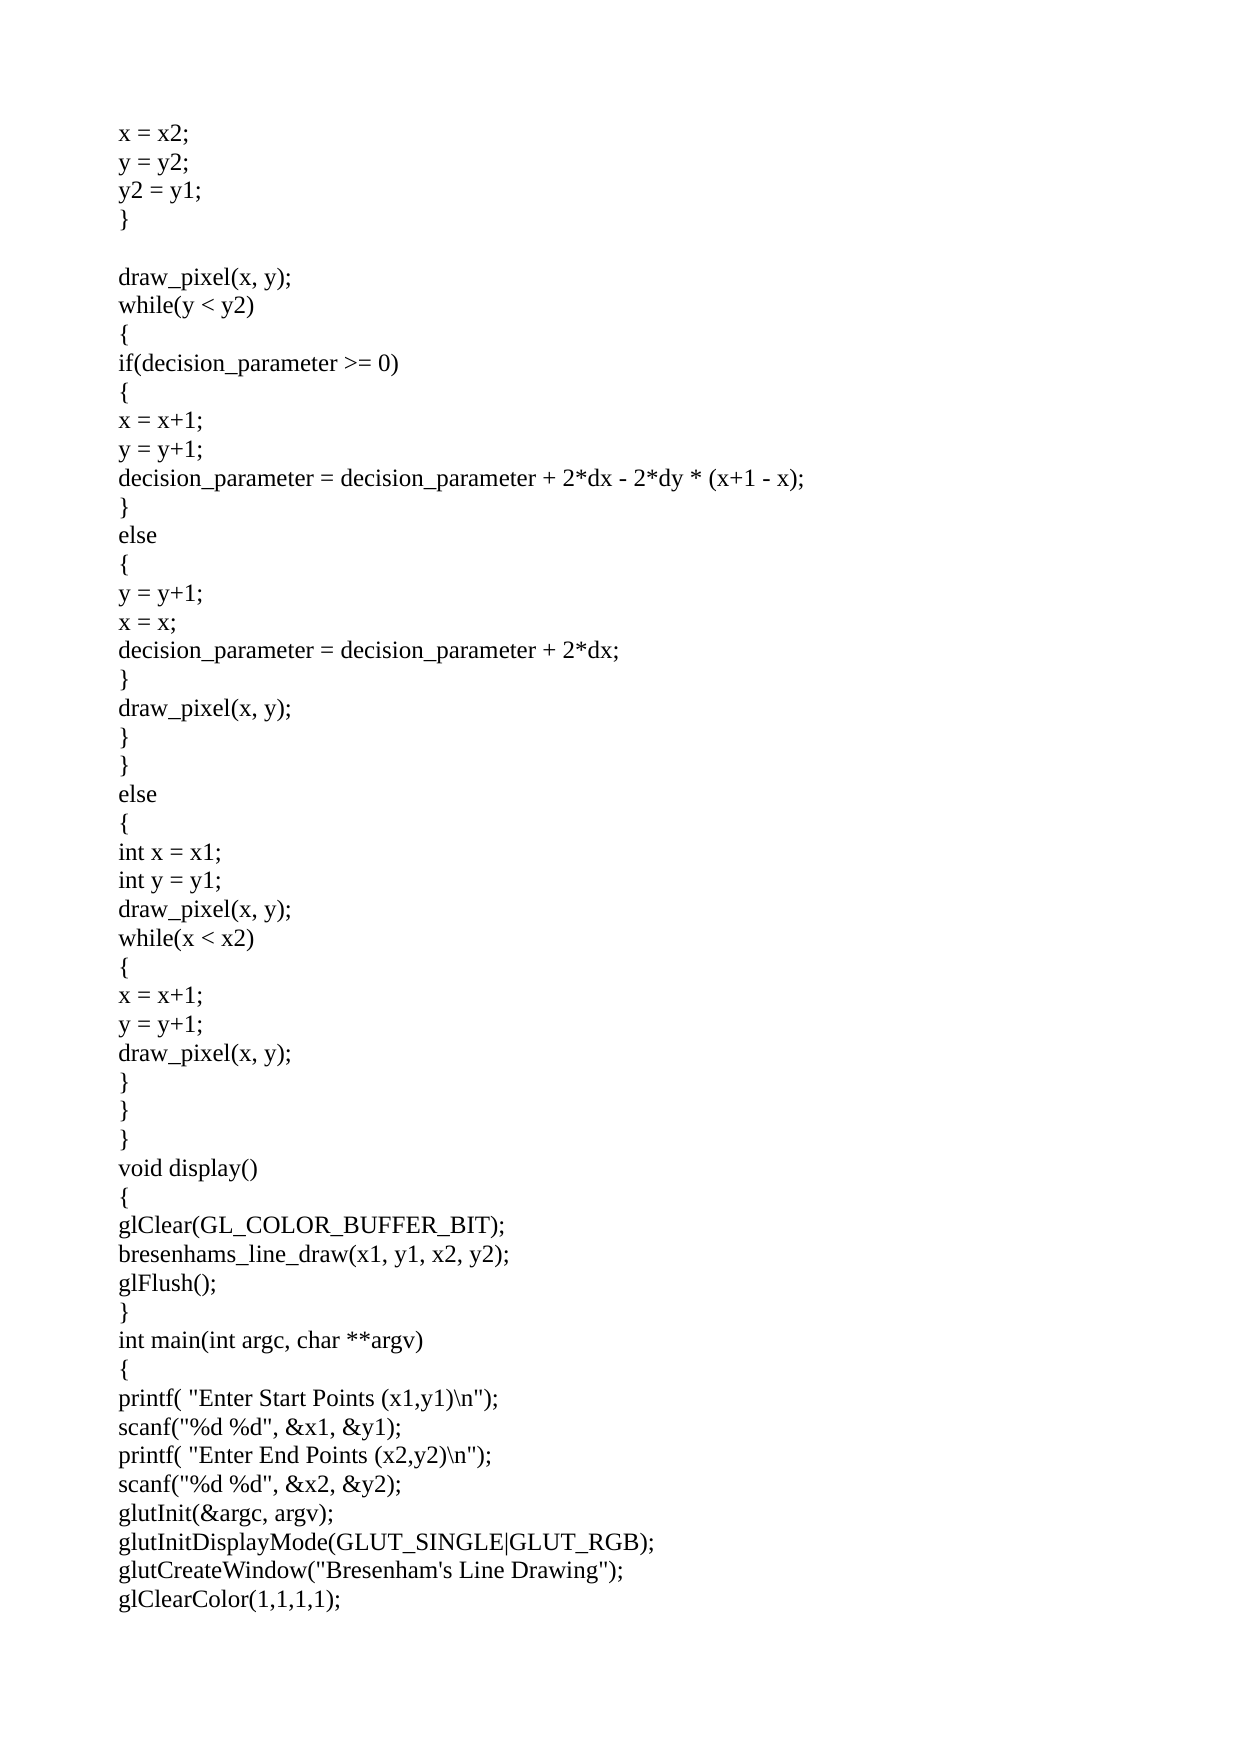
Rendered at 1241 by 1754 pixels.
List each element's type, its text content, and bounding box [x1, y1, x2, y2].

text printf( "Enter Start Points (x1,y1)\n"); [118, 1383, 1122, 1412]
text } [118, 664, 1122, 693]
text scanf("%d %d", &x2, &y2); [118, 1469, 1122, 1498]
text x = x2; [118, 118, 1122, 147]
text glutInitDisplayMode(GLUT_SINGLE|GLUT_RGB); [118, 1527, 1122, 1556]
text glClear(GL_COLOR_BUFFER_BIT); [118, 1211, 1122, 1239]
text int x = x1; [118, 837, 1122, 866]
text y2 = y1; [118, 176, 1122, 204]
text while(y < y2) [118, 291, 1122, 319]
text decision_parameter = decision_parameter + 2*dx - 2*dy * (x+1 - x); [118, 463, 1122, 492]
text decision_parameter = decision_parameter + 2*dx; [118, 636, 1122, 664]
text void display() [118, 1153, 1122, 1182]
text } [118, 1297, 1122, 1326]
text else [118, 521, 1122, 549]
text { [118, 952, 1122, 981]
text } [118, 1067, 1122, 1096]
text x = x+1; [118, 981, 1122, 1009]
text } [118, 492, 1122, 521]
text { [118, 1182, 1122, 1211]
text draw_pixel(x, y); [118, 894, 1122, 923]
text y = y2; [118, 147, 1122, 176]
text } [118, 722, 1122, 751]
text } [118, 751, 1122, 779]
text { [118, 319, 1122, 348]
text draw_pixel(x, y); [118, 693, 1122, 722]
text x = x; [118, 607, 1122, 636]
text { [118, 377, 1122, 406]
text bresenhams_line_draw(x1, y1, x2, y2); [118, 1239, 1122, 1268]
text glutCreateWindow("Bresenham's Line Drawing"); [118, 1556, 1122, 1584]
text { [118, 1354, 1122, 1383]
text y = y+1; [118, 578, 1122, 607]
text printf( "Enter End Points (x2,y2)\n"); [118, 1441, 1122, 1469]
text draw_pixel(x, y); [118, 262, 1122, 291]
text glFlush(); [118, 1268, 1122, 1297]
text } [118, 1096, 1122, 1124]
text int main(int argc, char **argv) [118, 1326, 1122, 1354]
text } [118, 1124, 1122, 1153]
text } [118, 204, 1122, 233]
text { [118, 808, 1122, 837]
text y = y+1; [118, 1009, 1122, 1038]
text else [118, 779, 1122, 808]
text x = x+1; [118, 406, 1122, 434]
text while(x < x2) [118, 923, 1122, 952]
text glutInit(&argc, argv); [118, 1498, 1122, 1527]
text glClearColor(1,1,1,1); [118, 1584, 1122, 1613]
text { [118, 549, 1122, 578]
text y = y+1; [118, 434, 1122, 463]
text scanf("%d %d", &x1, &y1); [118, 1412, 1122, 1441]
text if(decision_parameter >= 0) [118, 348, 1122, 377]
text draw_pixel(x, y); [118, 1038, 1122, 1067]
text int y = y1; [118, 866, 1122, 894]
